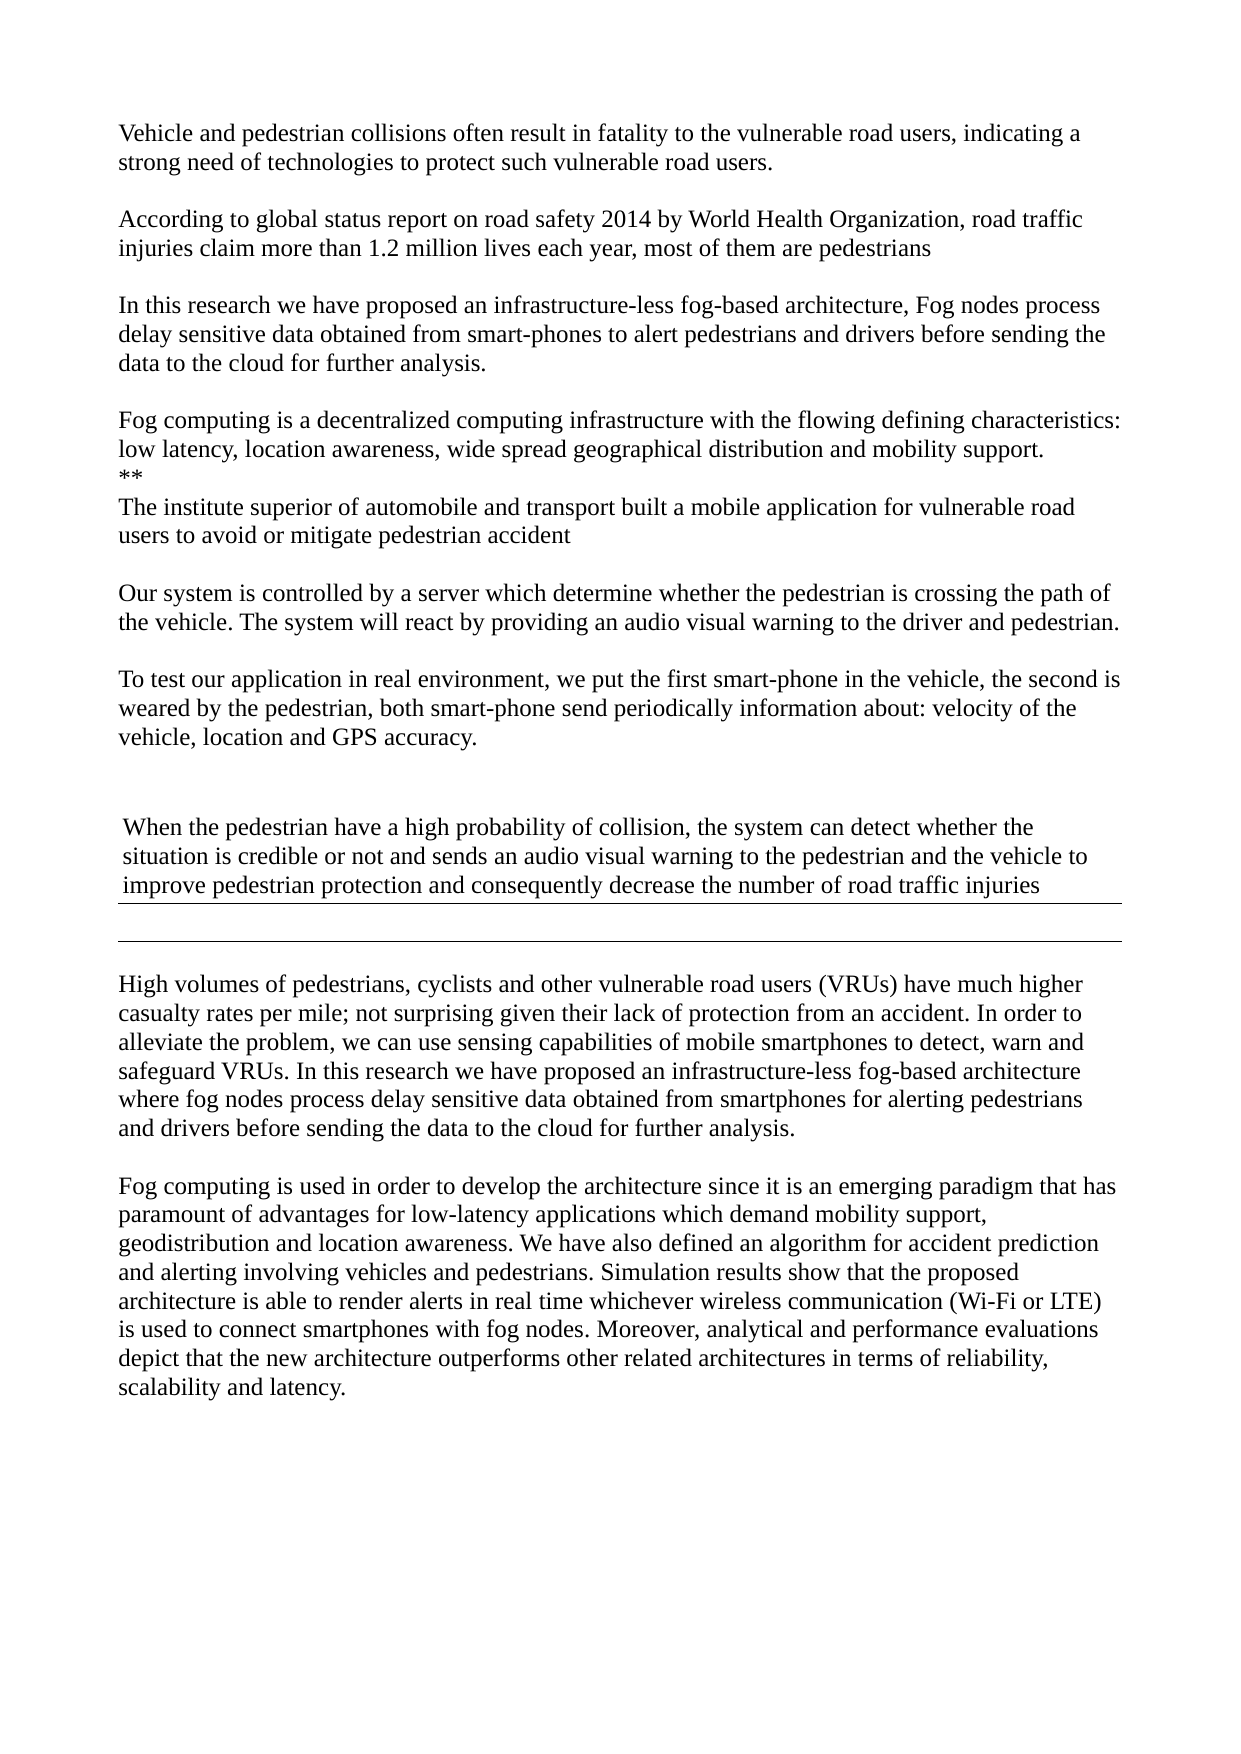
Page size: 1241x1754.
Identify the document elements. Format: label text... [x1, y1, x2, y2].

text scalability and latency. [118, 1372, 1122, 1401]
text The institute superior of automobile and transport built a mobile application for vulnerable road users to avoid or mitigate pedestrian accident [118, 492, 1122, 549]
text Fog computing is a decentralized computing infrastructure with the flowing defining characteristics: low latency, location awareness, wide spread geographical distribution and mobility support. [118, 406, 1122, 463]
text High volumes of pedestrians, cyclists and other vulnerable road users (VRUs) have much higher casualty rates per mile; not surprising given their lack of protection from an accident. In order to alleviate the problem, we can use sensing capabilities of mobile smartphones to detect, warn and safeguard VRUs. In this research we have proposed an infrastructure-less fog-based architecture where fog nodes process delay sensitive data obtained from smartphones for alerting pedestrians and drivers before sending the data to the cloud for further analysis. [118, 969, 1122, 1142]
text When the pedestrian have a high probability of collision, the system can detect whether the situation is credible or not and sends an audio visual warning to the pedestrian and the vehicle to improve pedestrian protection and consequently decrease the number of road traffic injuries [118, 808, 1122, 903]
text Fog computing is used in order to develop the architecture since it is an emerging paradigm that has paramount of advantages for low-latency applications which demand mobility support, geodistribution and location awareness. We have also defined an algorithm for accident prediction and alerting involving vehicles and pedestrians. Simulation results show that the proposed architecture is able to render alerts in real time whichever wireless communication (Wi-Fi or LTE) is used to connect smartphones with fog nodes. Moreover, analytical and performance evaluations depict that the new architecture outperforms other related architectures in terms of reliability, [118, 1171, 1122, 1372]
text To test our application in real environment, we put the first smart-phone in the vehicle, the second is weared by the pedestrian, both smart-phone send periodically information about: velocity of the vehicle, location and GPS accuracy. [118, 664, 1122, 751]
text In this research we have proposed an infrastructure-less fog-based architecture, Fog nodes process delay sensitive data obtained from smart-phones to alert pedestrians and drivers before sending the data to the cloud for further analysis. [118, 291, 1122, 377]
text Vehicle and pedestrian collisions often result in fatality to the vulnerable road users, indicating a strong need of technologies to protect such vulnerable road users. [118, 118, 1122, 176]
text Our system is controlled by a server which determine whether the pedestrian is crossing the path of the vehicle. The system will react by providing an audio visual warning to the driver and pedestrian. [118, 578, 1122, 636]
text According to global status report on road safety 2014 by World Health Organization, road traffic injuries claim more than 1.2 million lives each year, most of them are pedestrians [118, 204, 1122, 262]
text ** [118, 463, 1122, 492]
